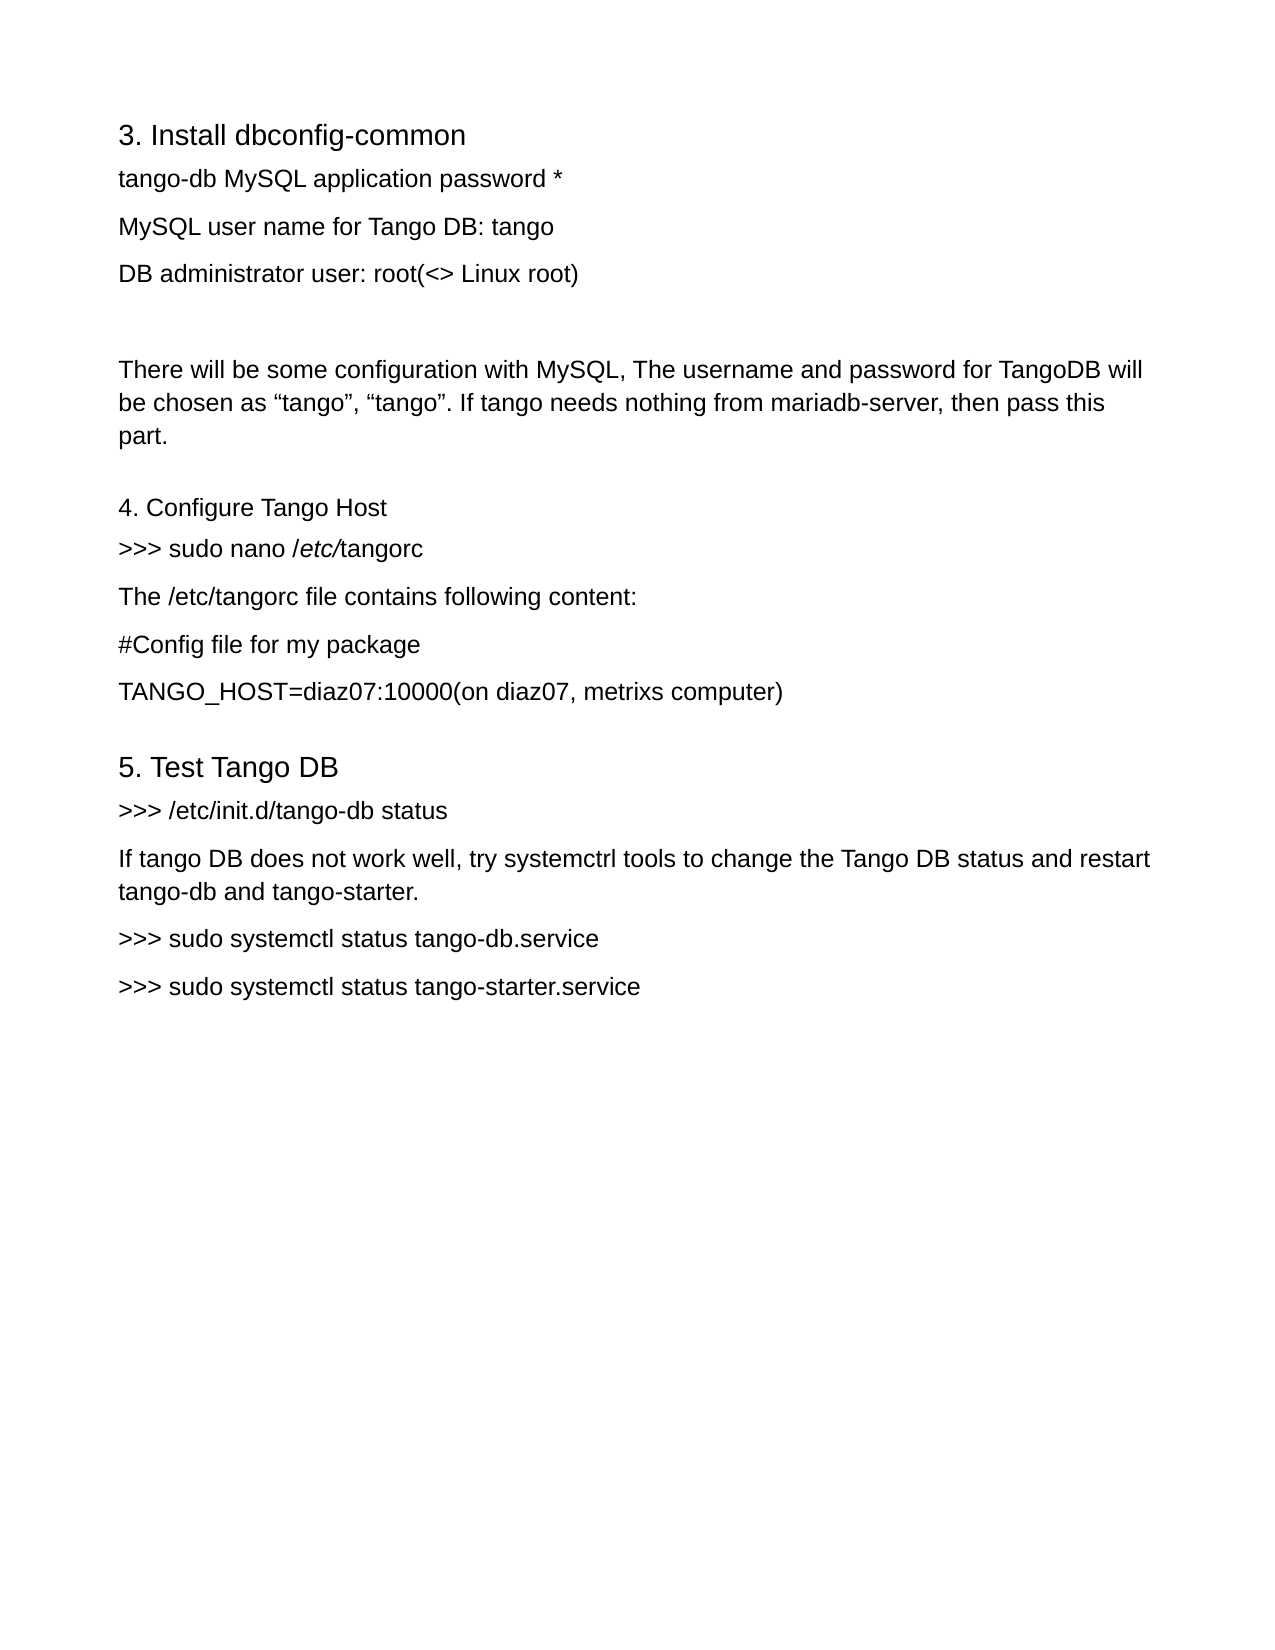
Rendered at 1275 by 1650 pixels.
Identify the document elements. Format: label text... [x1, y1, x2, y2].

subtitle 5. Test Tango DB [118, 750, 1157, 783]
text If tango DB does not work well, try systemctrl tools to change the Tango DB status and restart tango-db and tango-starter. [118, 843, 1157, 905]
text >>> /etc/init.d/tango-db status [118, 796, 1157, 825]
text >>> sudo systemctl status tango-db.service [118, 924, 1157, 953]
subtitle 4. Configure Tango Host [118, 493, 1157, 522]
text >>> sudo nano /etc/tangorc [118, 534, 1157, 563]
text DB administrator user: root(<> Linux root) [118, 259, 1157, 288]
text There will be some configuration with MySQL, The username and password for TangoDB will be chosen as “tango”, “tango”. If tango needs nothing from mariadb-server, then pass this part. [118, 354, 1157, 449]
text The /etc/tangorc file contains following content: [118, 582, 1157, 611]
text #Config file for my package [118, 630, 1157, 658]
text MySQL user name for Tango DB: tango [118, 212, 1157, 241]
subtitle 3. Install dbconfig-common [118, 118, 1157, 152]
text tango-db MySQL application password * [118, 164, 1157, 193]
text >>> sudo systemctl status tango-starter.service [118, 972, 1157, 1001]
text TANGO_HOST=diaz07:10000(on diaz07, metrixs computer) [118, 677, 1157, 706]
